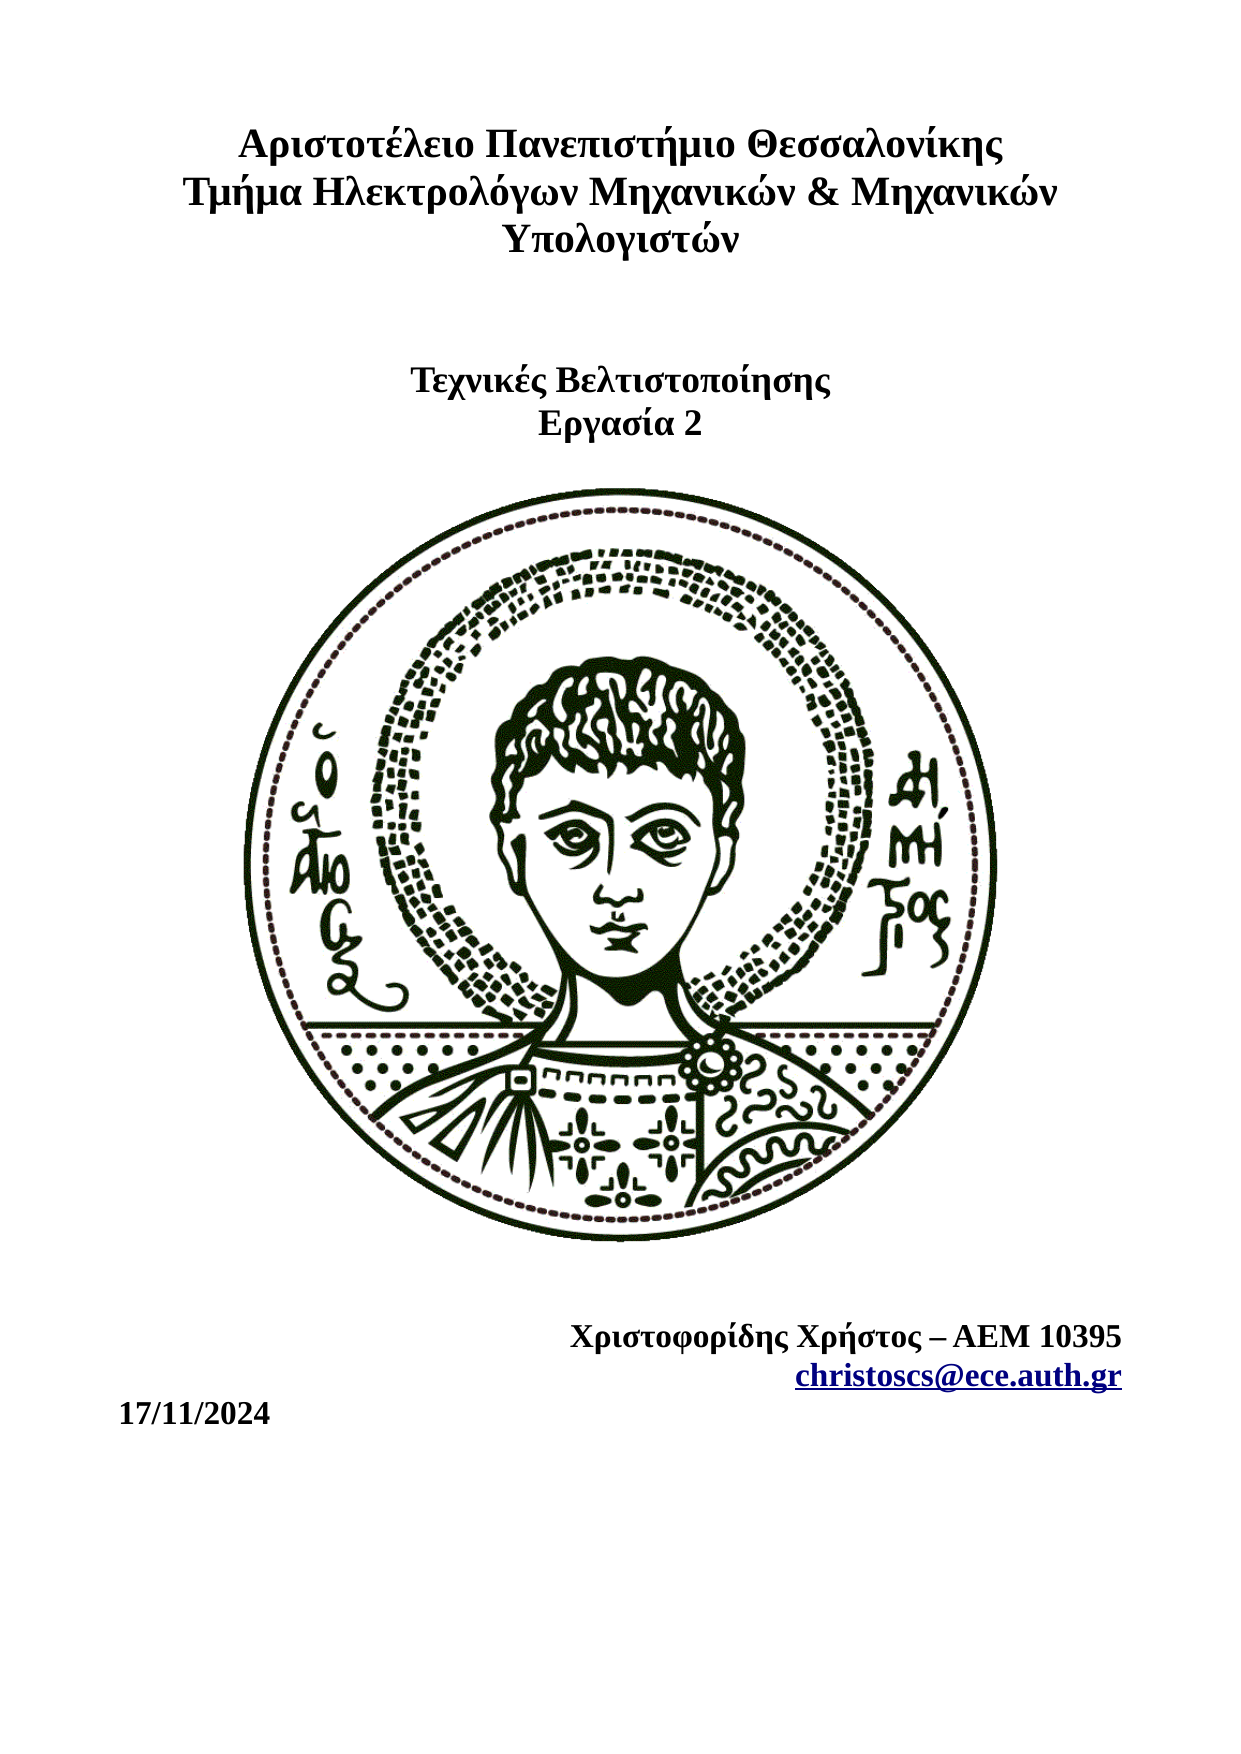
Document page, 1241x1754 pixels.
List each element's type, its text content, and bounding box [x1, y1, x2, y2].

picture [236, 487, 1004, 1250]
text Εργασία 2 [118, 401, 1122, 444]
text Τμήμα Ηλεκτρολόγων Μηχανικών & Μηχανικών Υπολογιστών [118, 166, 1122, 262]
text Τεχνικές Βελτιστοποίησης [118, 358, 1122, 401]
text 17/11/2024 [118, 1393, 1122, 1432]
text Χριστοφορίδης Χρήστος – ΑΕΜ 10395 [118, 1317, 1122, 1355]
text christoscs@ece.auth.gr [118, 1355, 1122, 1393]
text Αριστοτέλειο Πανεπιστήμιο Θεσσαλονίκης [118, 118, 1122, 166]
